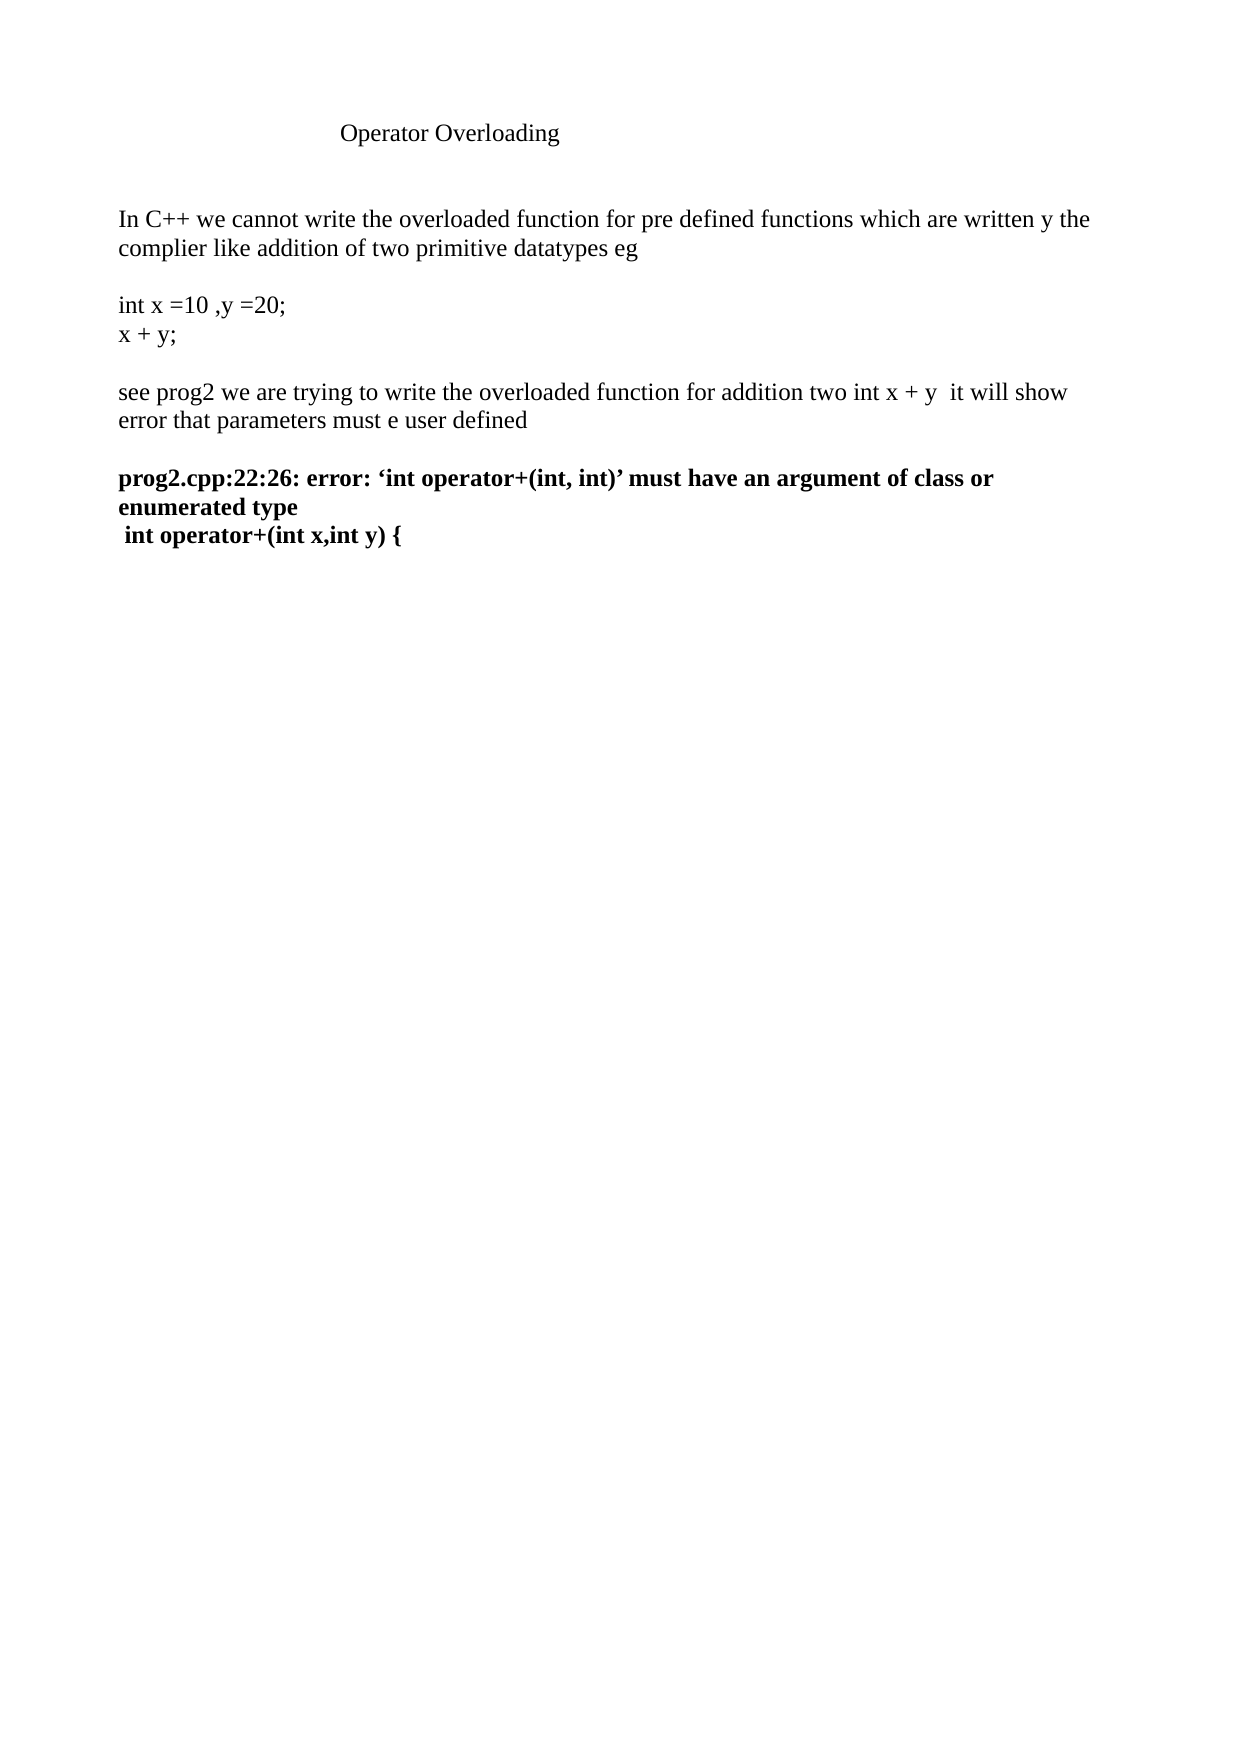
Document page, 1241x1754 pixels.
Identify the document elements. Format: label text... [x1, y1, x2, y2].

text see prog2 we are trying to write the overloaded function for addition two int x + y it will show error that parameters must e user defined [118, 377, 1122, 434]
text x + y; [118, 319, 1122, 348]
text In C++ we cannot write the overloaded function for pre defined functions which are written y the complier like addition of two primitive datatypes eg [118, 204, 1122, 262]
text Operator Overloading [118, 118, 1122, 147]
text prog2.cpp:22:26: error: ‘int operator+(int, int)’ must have an argument of class or enumerated type [118, 463, 1122, 521]
text int x =10 ,y =20; [118, 291, 1122, 319]
text int operator+(int x,int y) { [118, 521, 1122, 549]
